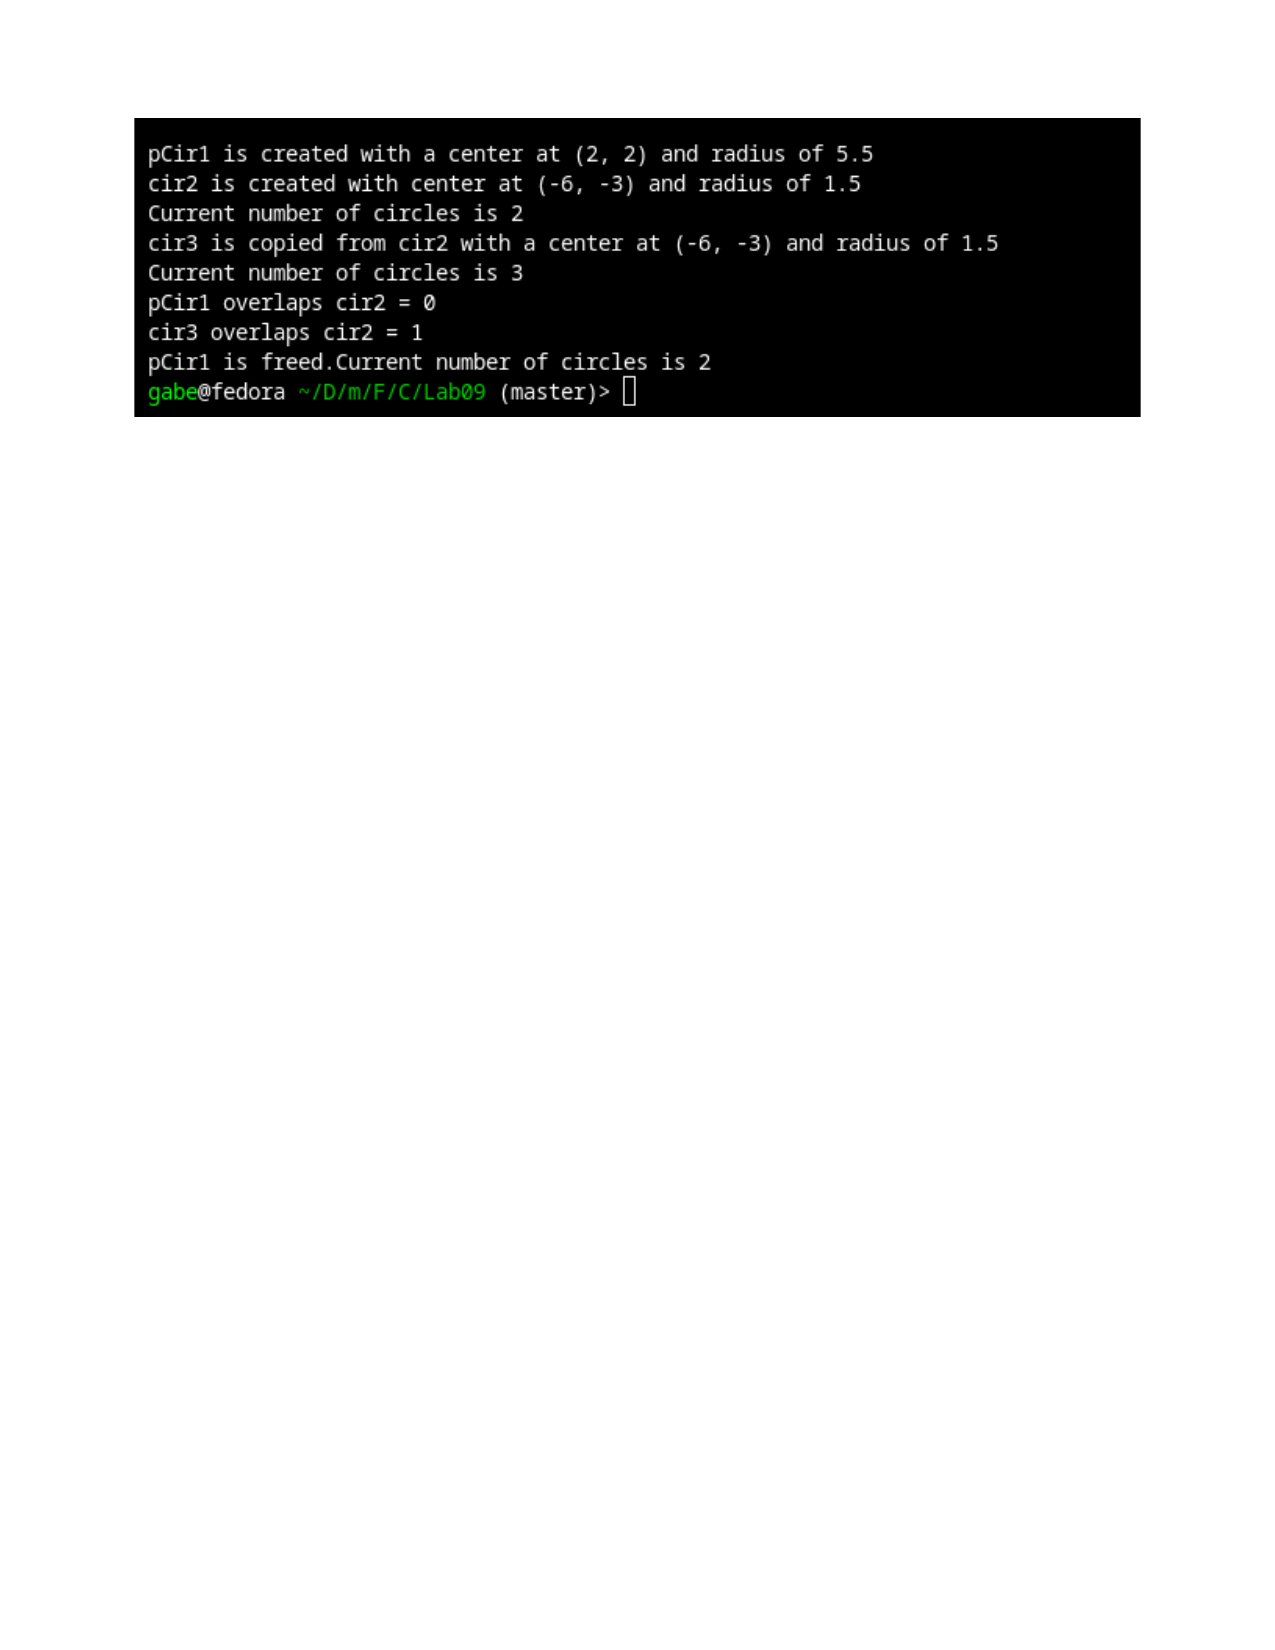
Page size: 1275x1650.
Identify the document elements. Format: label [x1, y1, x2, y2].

picture [134, 118, 1141, 417]
